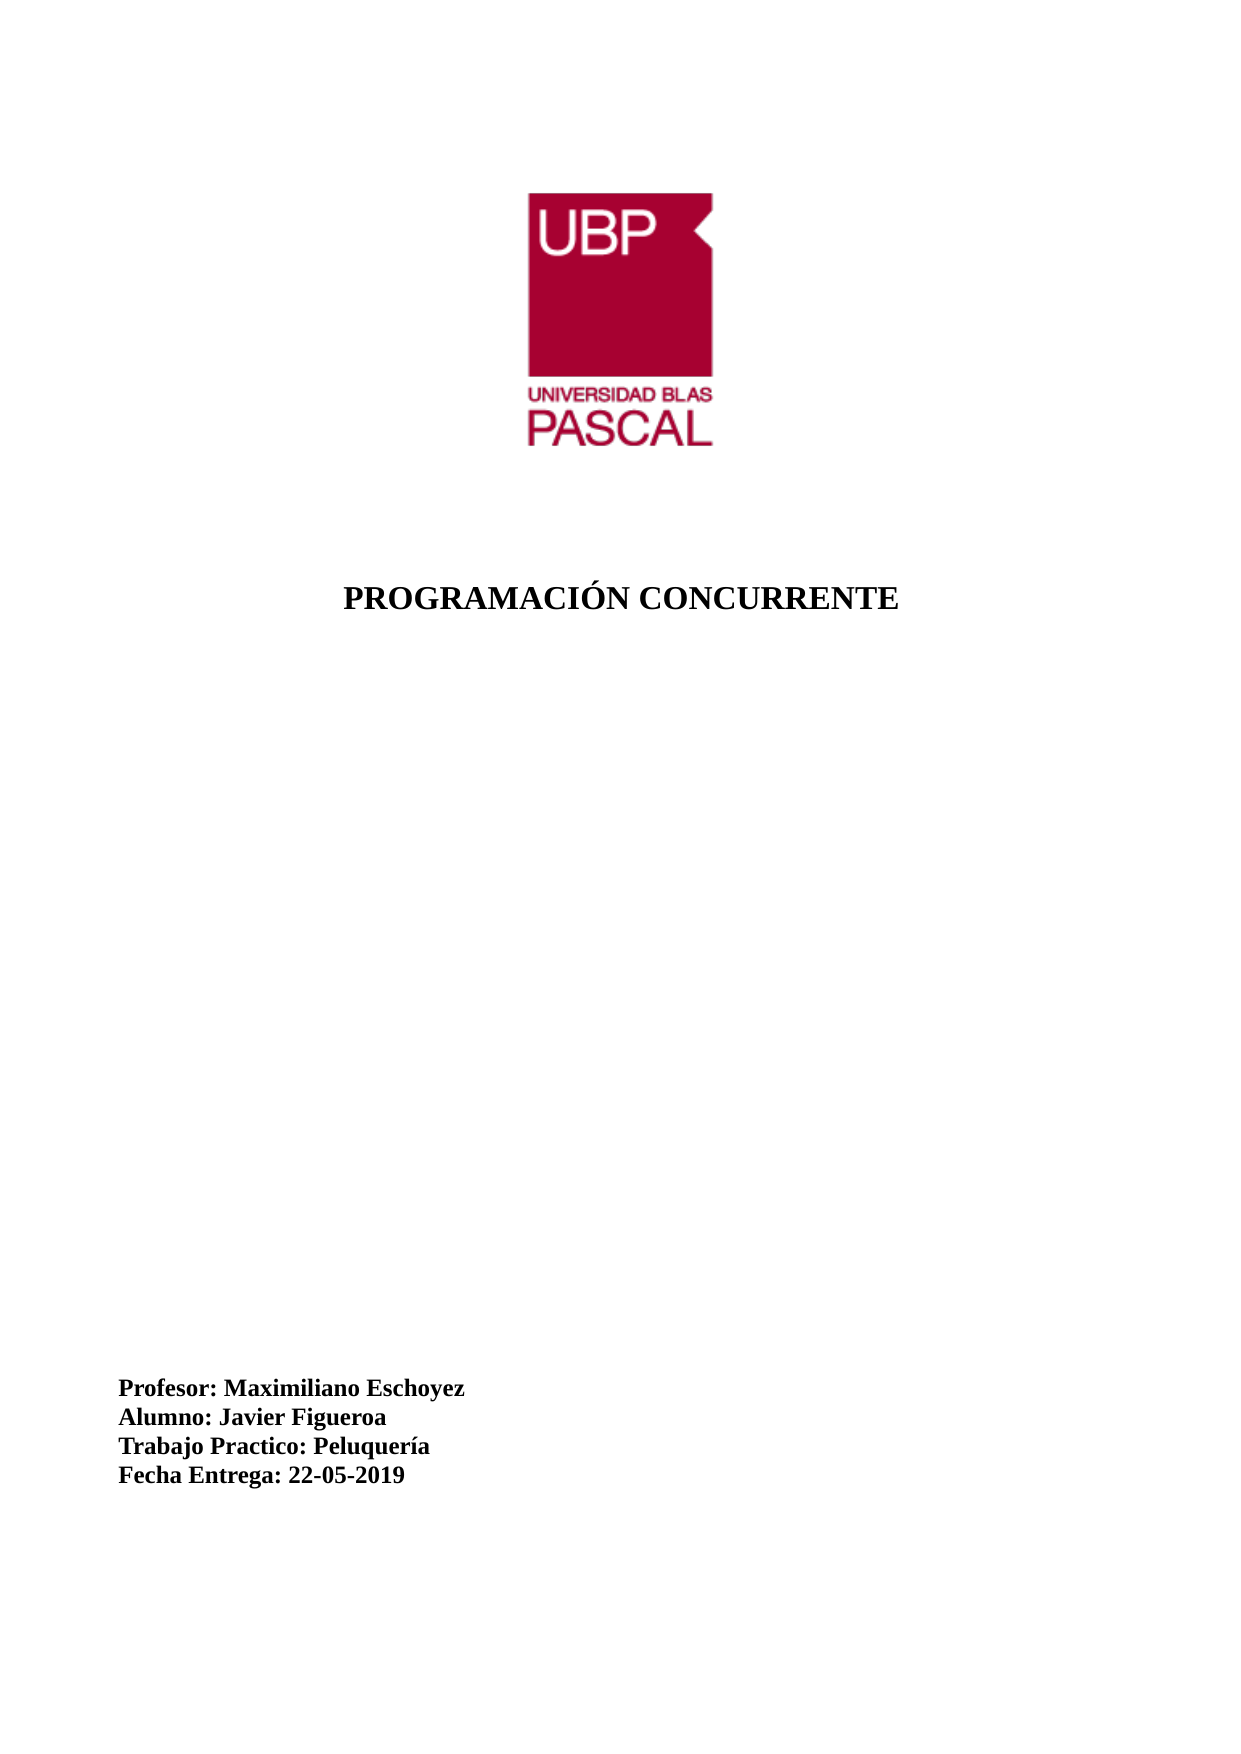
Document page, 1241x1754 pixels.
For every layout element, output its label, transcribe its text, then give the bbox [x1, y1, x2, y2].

picture [419, 118, 821, 520]
text Fecha Entrega: 22-05-2019 [118, 1460, 1122, 1488]
text Alumno: Javier Figueroa [118, 1402, 1122, 1431]
text PROGRAMACIÓN CONCURRENTE [118, 578, 1122, 616]
text Trabajo Practico: Peluquería [118, 1431, 1122, 1460]
text Profesor: Maximiliano Eschoyez [118, 1373, 1122, 1402]
